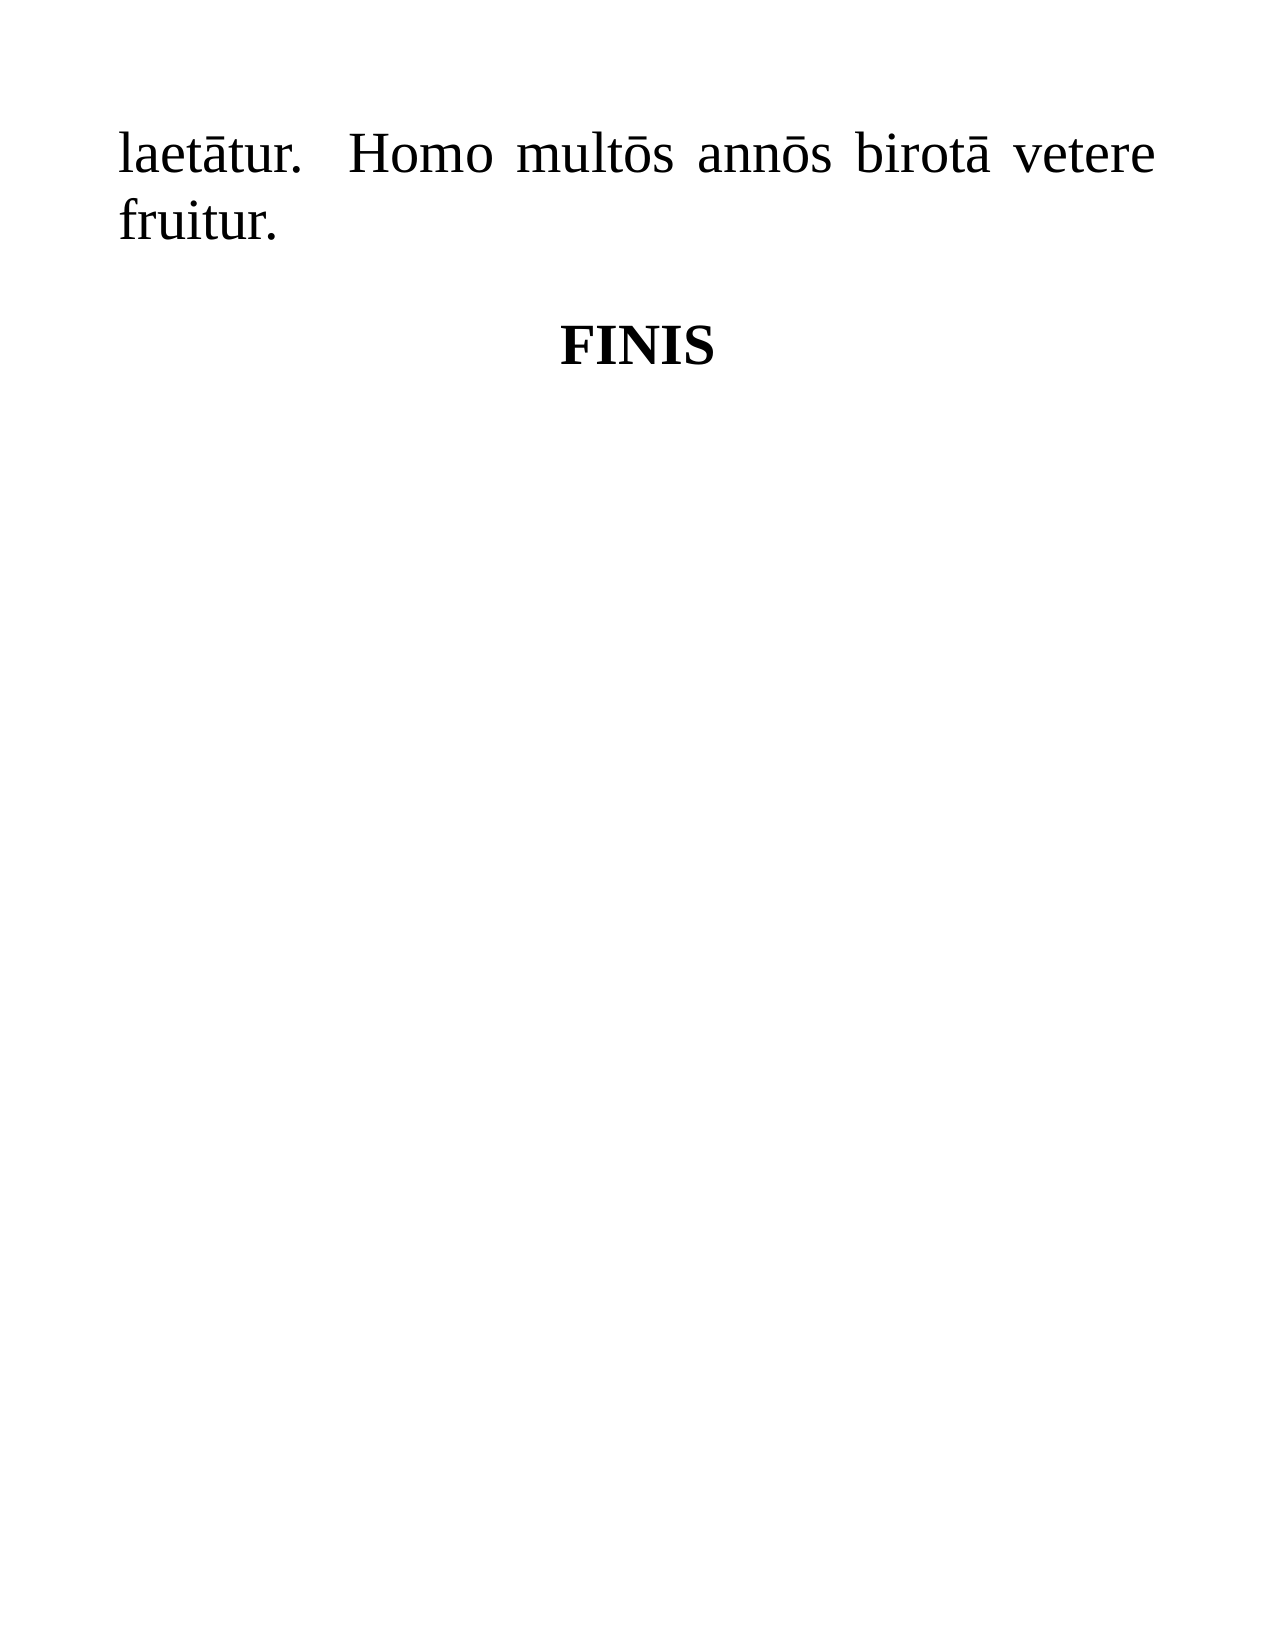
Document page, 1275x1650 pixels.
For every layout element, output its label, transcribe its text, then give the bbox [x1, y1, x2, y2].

text laetātur. Homo multōs annōs birotā vetere fruitur. [118, 118, 1157, 252]
text FINIS [118, 310, 1157, 377]
